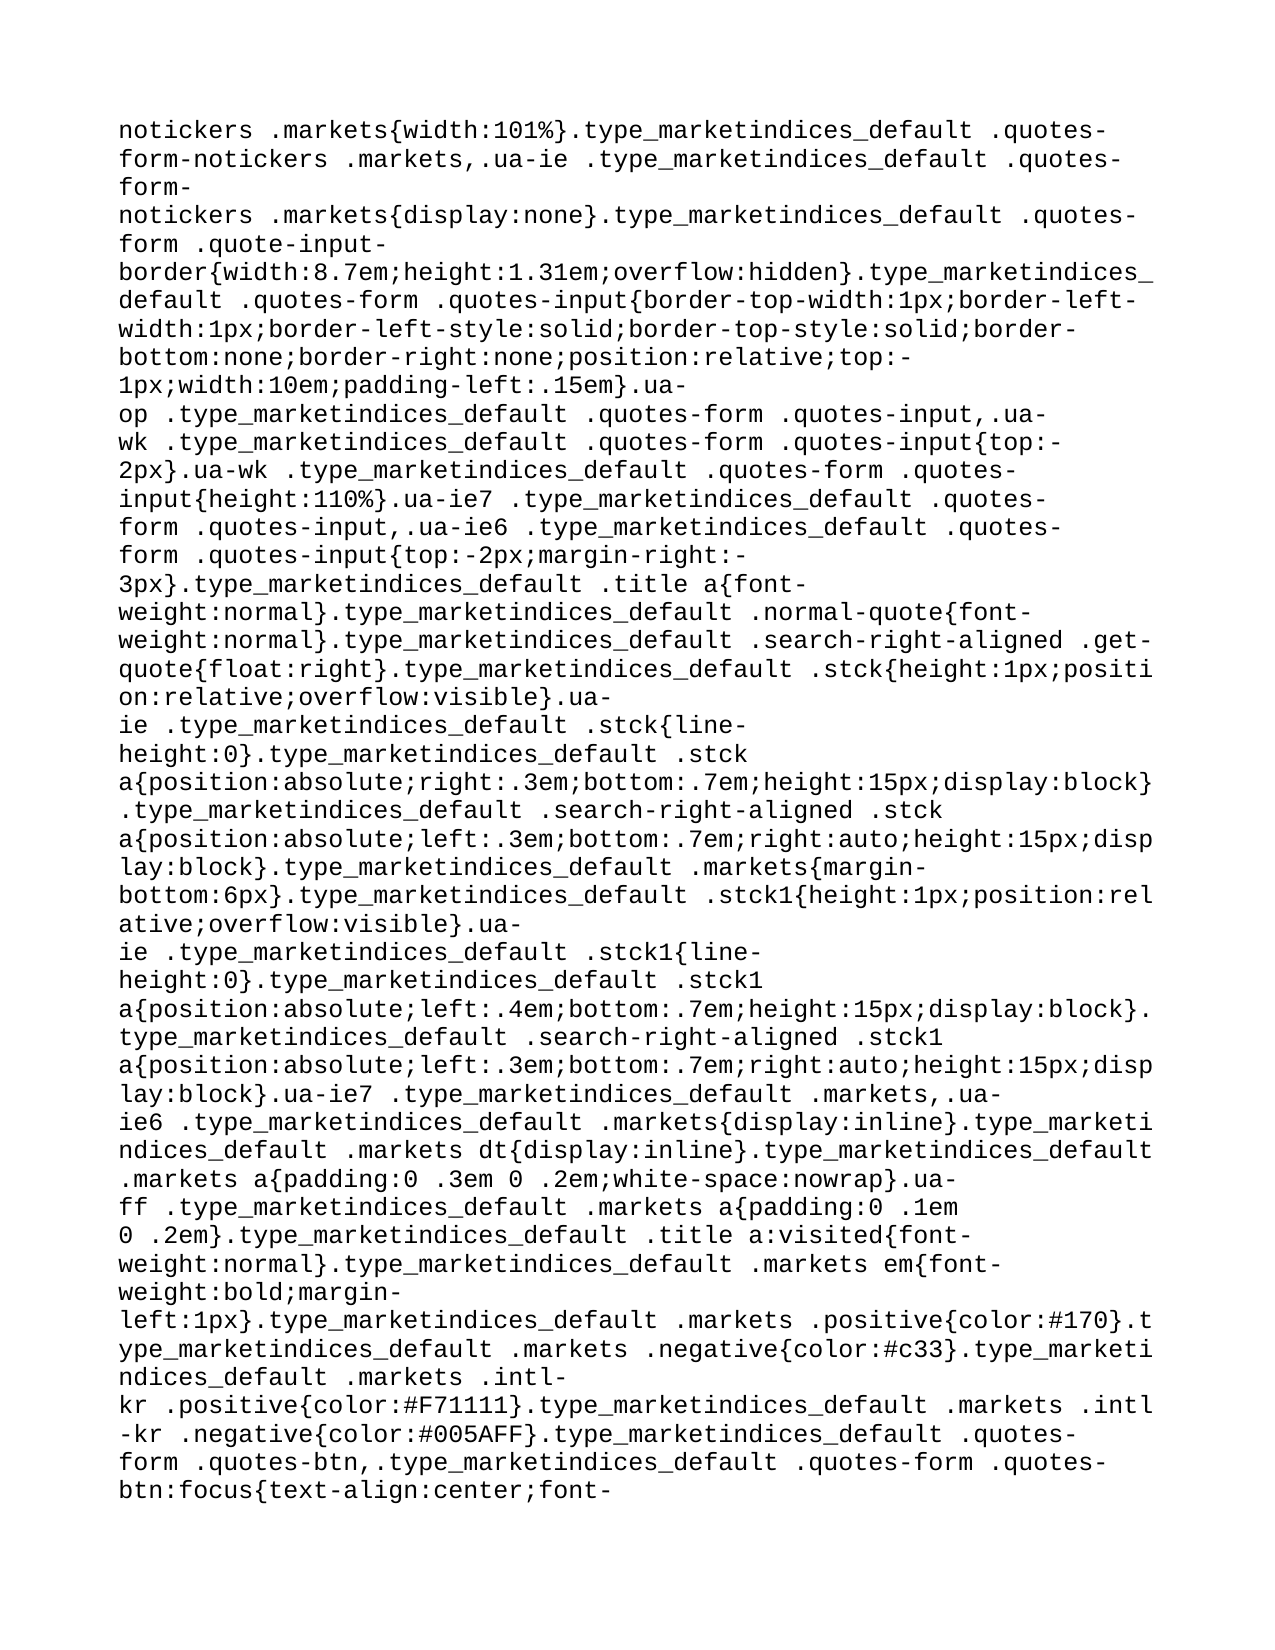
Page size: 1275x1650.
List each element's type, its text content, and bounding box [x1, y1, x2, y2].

text notickers .markets{width:101%}.type_marketindices_default .quotes-form-notickers .markets,.ua-ie .type_marketindices_default .quotes-form-notickers .markets{display:none}.type_marketindices_default .quotes-form .quote-input-border{width:8.7em;height:1.31em;overflow:hidden}.type_marketindices_default .quotes-form .quotes-input{border-top-width:1px;border-left-width:1px;border-left-style:solid;border-top-style:solid;border-bottom:none;border-right:none;position:relative;top:-1px;width:10em;padding-left:.15em}.ua-op .type_marketindices_default .quotes-form .quotes-input,.ua-wk .type_marketindices_default .quotes-form .quotes-input{top:-2px}.ua-wk .type_marketindices_default .quotes-form .quotes-input{height:110%}.ua-ie7 .type_marketindices_default .quotes-form .quotes-input,.ua-ie6 .type_marketindices_default .quotes-form .quotes-input{top:-2px;margin-right:-3px}.type_marketindices_default .title a{font-weight:normal}.type_marketindices_default .normal-quote{font-weight:normal}.type_marketindices_default .search-right-aligned .get-quote{float:right}.type_marketindices_default .stck{height:1px;position:relative;overflow:visible}.ua-ie .type_marketindices_default .stck{line-height:0}.type_marketindices_default .stck a{position:absolute;right:.3em;bottom:.7em;height:15px;display:block}.type_marketindices_default .search-right-aligned .stck a{position:absolute;left:.3em;bottom:.7em;right:auto;height:15px;display:block}.type_marketindices_default .markets{margin-bottom:6px}.type_marketindices_default .stck1{height:1px;position:relative;overflow:visible}.ua-ie .type_marketindices_default .stck1{line-height:0}.type_marketindices_default .stck1 a{position:absolute;left:.4em;bottom:.7em;height:15px;display:block}.type_marketindices_default .search-right-aligned .stck1 a{position:absolute;left:.3em;bottom:.7em;right:auto;height:15px;display:block}.ua-ie7 .type_marketindices_default .markets,.ua-ie6 .type_marketindices_default .markets{display:inline}.type_marketindices_default .markets dt{display:inline}.type_marketindices_default .markets a{padding:0 .3em 0 .2em;white-space:nowrap}.ua-ff .type_marketindices_default .markets a{padding:0 .1em 0 .2em}.type_marketindices_default .title a:visited{font-weight:normal}.type_marketindices_default .markets em{font-weight:bold;margin-left:1px}.type_marketindices_default .markets .positive{color:#170}.type_marketindices_default .markets .negative{color:#c33}.type_marketindices_default .markets .intl-kr .positive{color:#F71111}.type_marketindices_default .markets .intl-kr .negative{color:#005AFF}.type_marketindices_default .quotes-form .quotes-btn,.type_marketindices_default .quotes-form .quotes-btn:focus{text-align:center;font- [118, 118, 1157, 1506]
